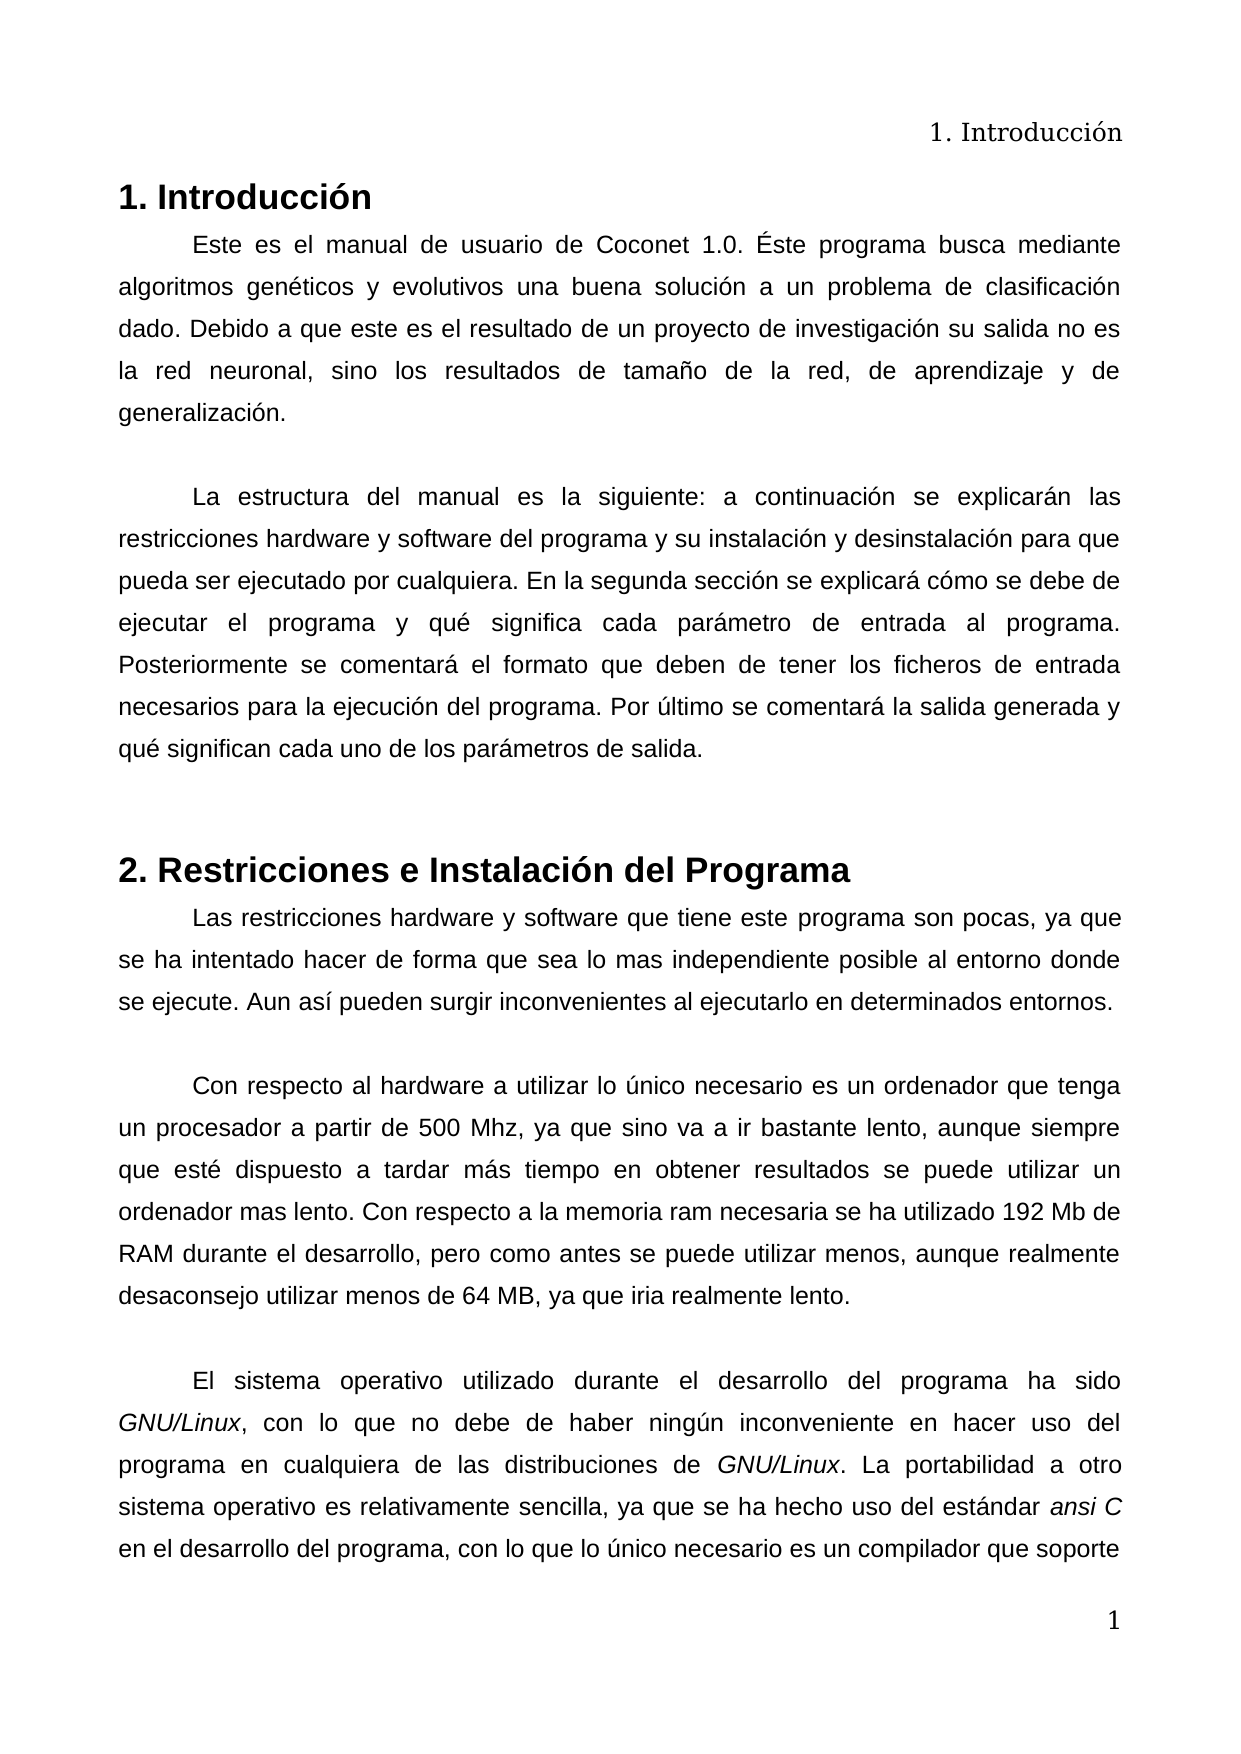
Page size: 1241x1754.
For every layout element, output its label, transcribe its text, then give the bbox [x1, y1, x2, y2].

text El sistema operativo utilizado durante el desarrollo del programa ha sido GNU/Linux, con lo que no debe de haber ningún inconveniente en hacer uso del programa en cualquiera de las distribuciones de GNU/Linux. La portabilidad a otro sistema operativo es relativamente sencilla, ya que se ha hecho uso del estándar ansi C en el desarrollo del programa, con lo que lo único necesario es un compilador que soporte [118, 1366, 1122, 1562]
text Este es el manual de usuario de Coconet 1.0. Éste programa busca mediante algoritmos genéticos y evolutivos una buena solución a un problema de clasificación dado. Debido a que este es el resultado de un proyecto de investigación su salida no es la red neuronal, sino los resultados de tamaño de la red, de aprendizaje y de generalización. [118, 231, 1122, 427]
subtitle 2. Restricciones e Instalación del Programa [118, 850, 1122, 890]
text La estructura del manual es la siguiente: a continuación se explicarán las restricciones hardware y software del programa y su instalación y desinstalación para que pueda ser ejecutado por cualquiera. En la segunda sección se explicará cómo se debe de ejecutar el programa y qué significa cada parámetro de entrada al programa. Posteriormente se comentará el formato que deben de tener los ficheros de entrada necesarios para la ejecución del programa. Por último se comentará la salida generada y qué significan cada uno de los parámetros de salida. [118, 482, 1122, 762]
text Las restricciones hardware y software que tiene este programa son pocas, ya que se ha intentado hacer de forma que sea lo mas independiente posible al entorno donde se ejecute. Aun así pueden surgir inconvenientes al ejecutarlo en determinados entornos. [118, 904, 1122, 1016]
subtitle 1. Introducción [118, 177, 1122, 217]
text Con respecto al hardware a utilizar lo único necesario es un ordenador que tenga un procesador a partir de 500 Mhz, ya que sino va a ir bastante lento, aunque siempre que esté dispuesto a tardar más tiempo en obtener resultados se puede utilizar un ordenador mas lento. Con respecto a la memoria ram necesaria se ha utilizado 192 Mb de RAM durante el desarrollo, pero como antes se puede utilizar menos, aunque realmente desaconsejo utilizar menos de 64 MB, ya que iria realmente lento. [118, 1072, 1122, 1310]
